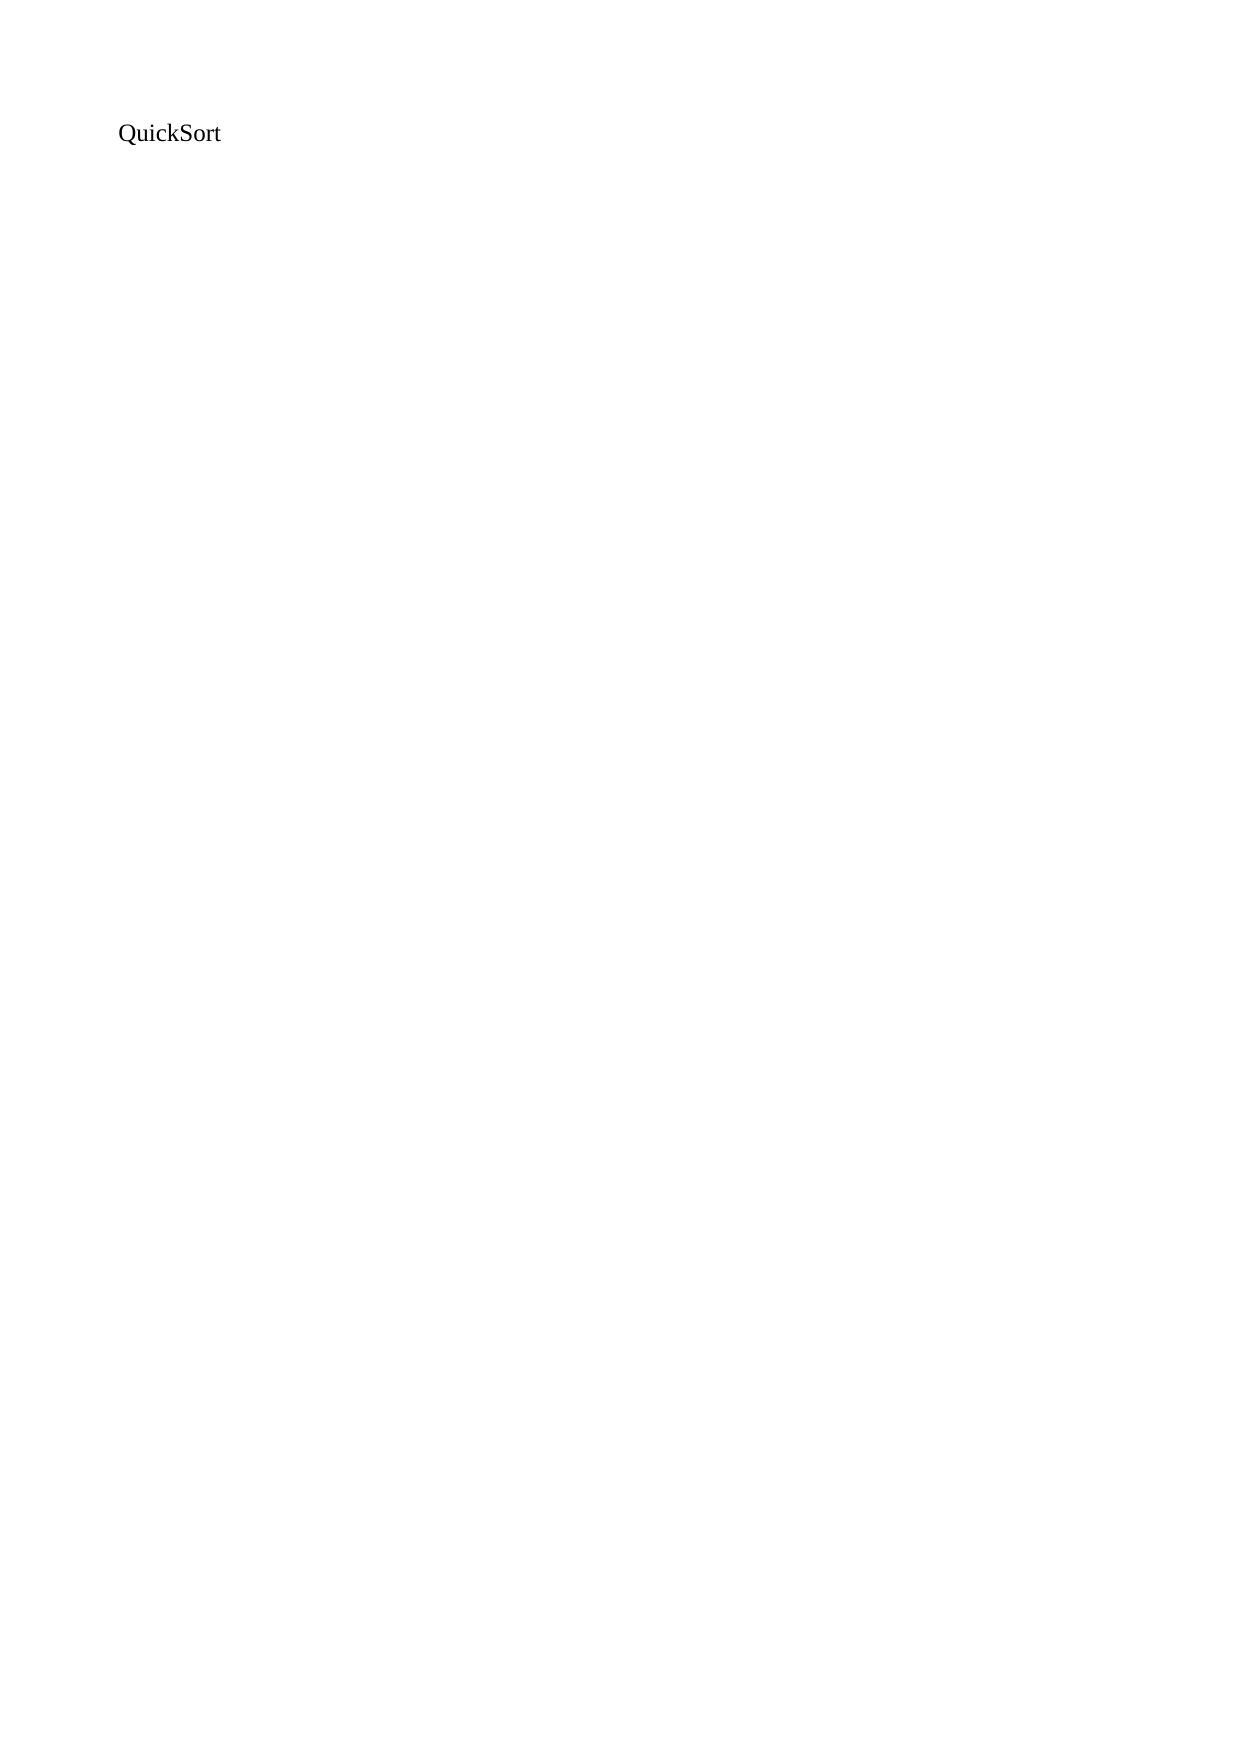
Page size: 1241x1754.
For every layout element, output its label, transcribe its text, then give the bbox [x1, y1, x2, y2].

text QuickSort [118, 118, 1122, 147]
